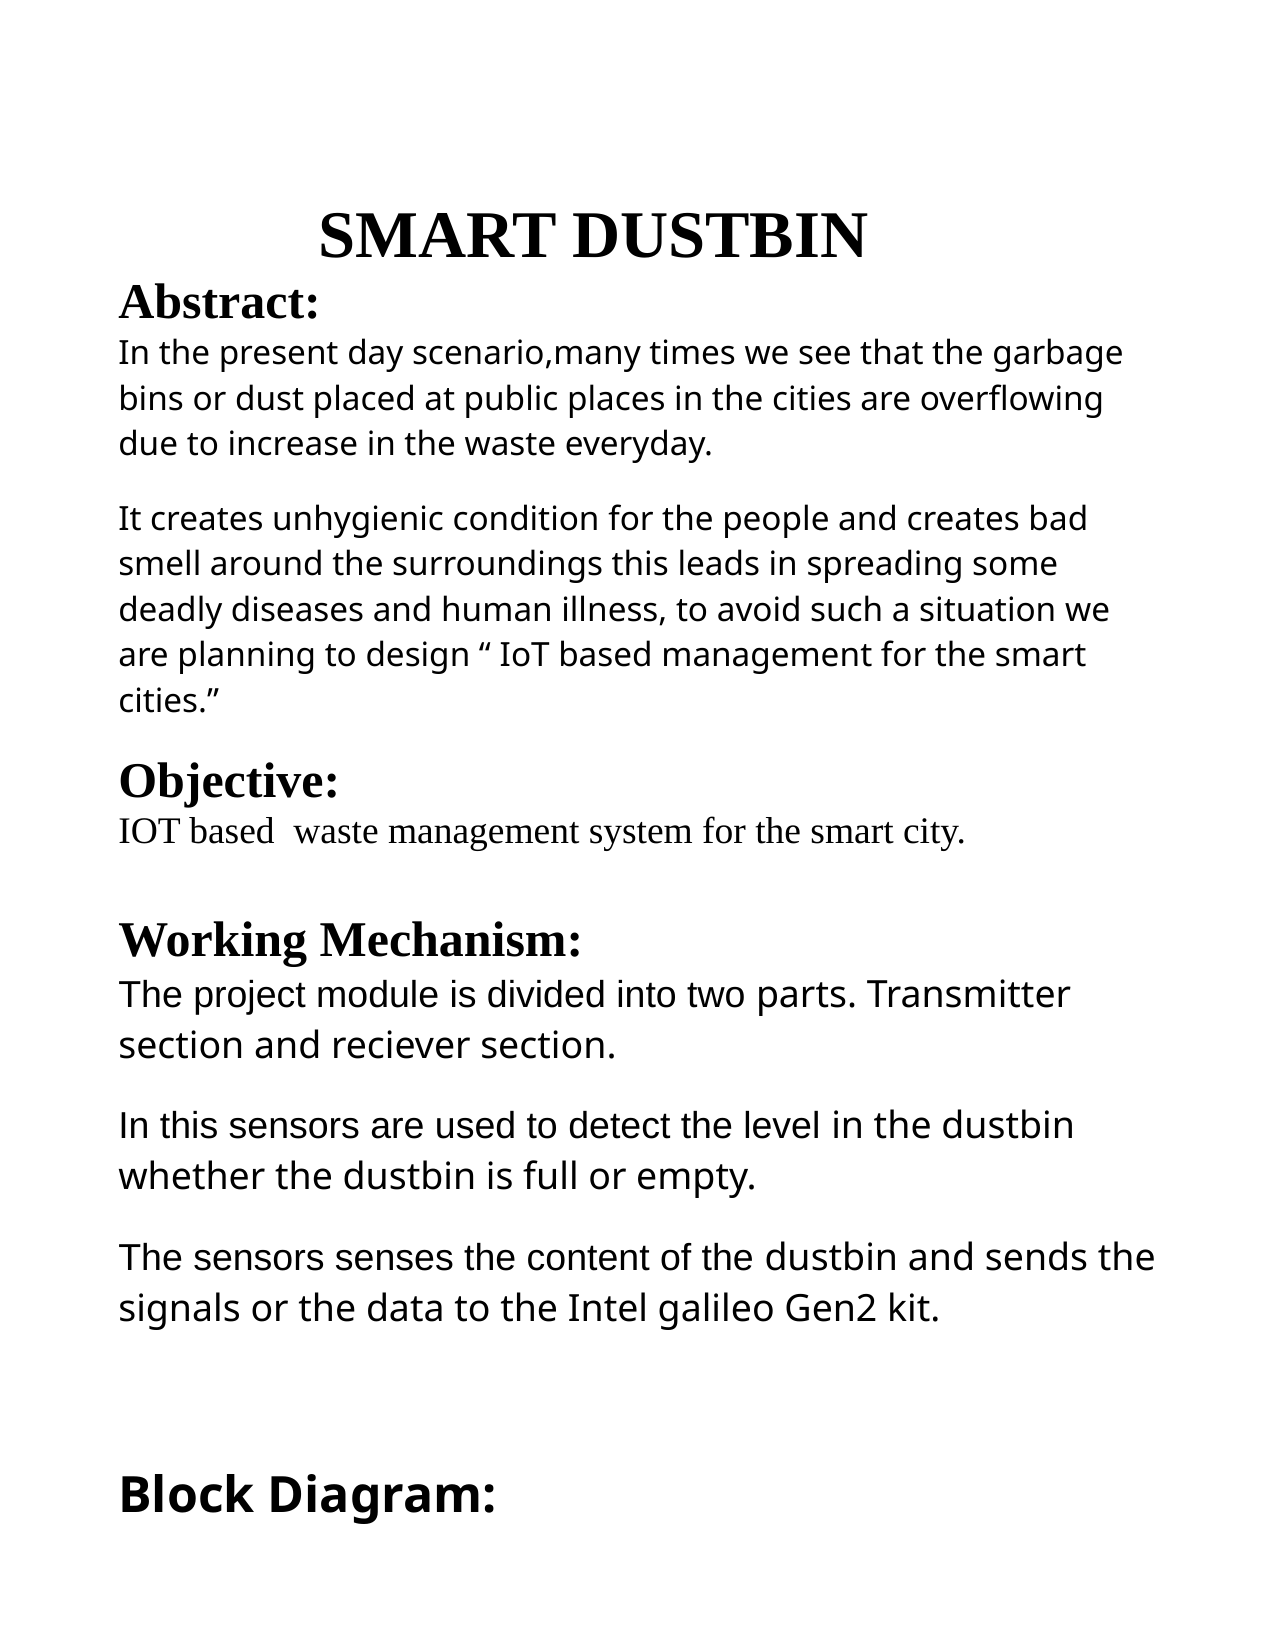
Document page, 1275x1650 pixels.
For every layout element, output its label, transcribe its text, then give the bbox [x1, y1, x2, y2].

text Objective: [118, 751, 1157, 809]
text Abstract: [118, 271, 1157, 329]
text SMART DUSTBIN [118, 195, 1157, 271]
text In this sensors are used to detect the level in the dustbin whether the dustbin is full or empty. [118, 1098, 1157, 1201]
text The project module is divided into two parts. Transmitter section and reciever section. [118, 967, 1157, 1069]
text IOT based waste management system for the smart city. [118, 809, 1157, 852]
text It creates unhygienic condition for the people and creates bad smell around the surroundings this leads in spreading some deadly diseases and human illness, to avoid such a situation we are planning to design “ IoT based management for the smart cities.” [118, 495, 1157, 722]
text Working Mechanism: [118, 909, 1157, 967]
text In the present day scenario,many times we see that the garbage bins or dust placed at public places in the cities are overflowing due to increase in the waste everyday. [118, 329, 1157, 465]
text Block Diagram: [118, 1459, 1157, 1527]
text The sensors senses the content of the dustbin and sends the signals or the data to the Intel galileo Gen2 kit. [118, 1230, 1157, 1332]
